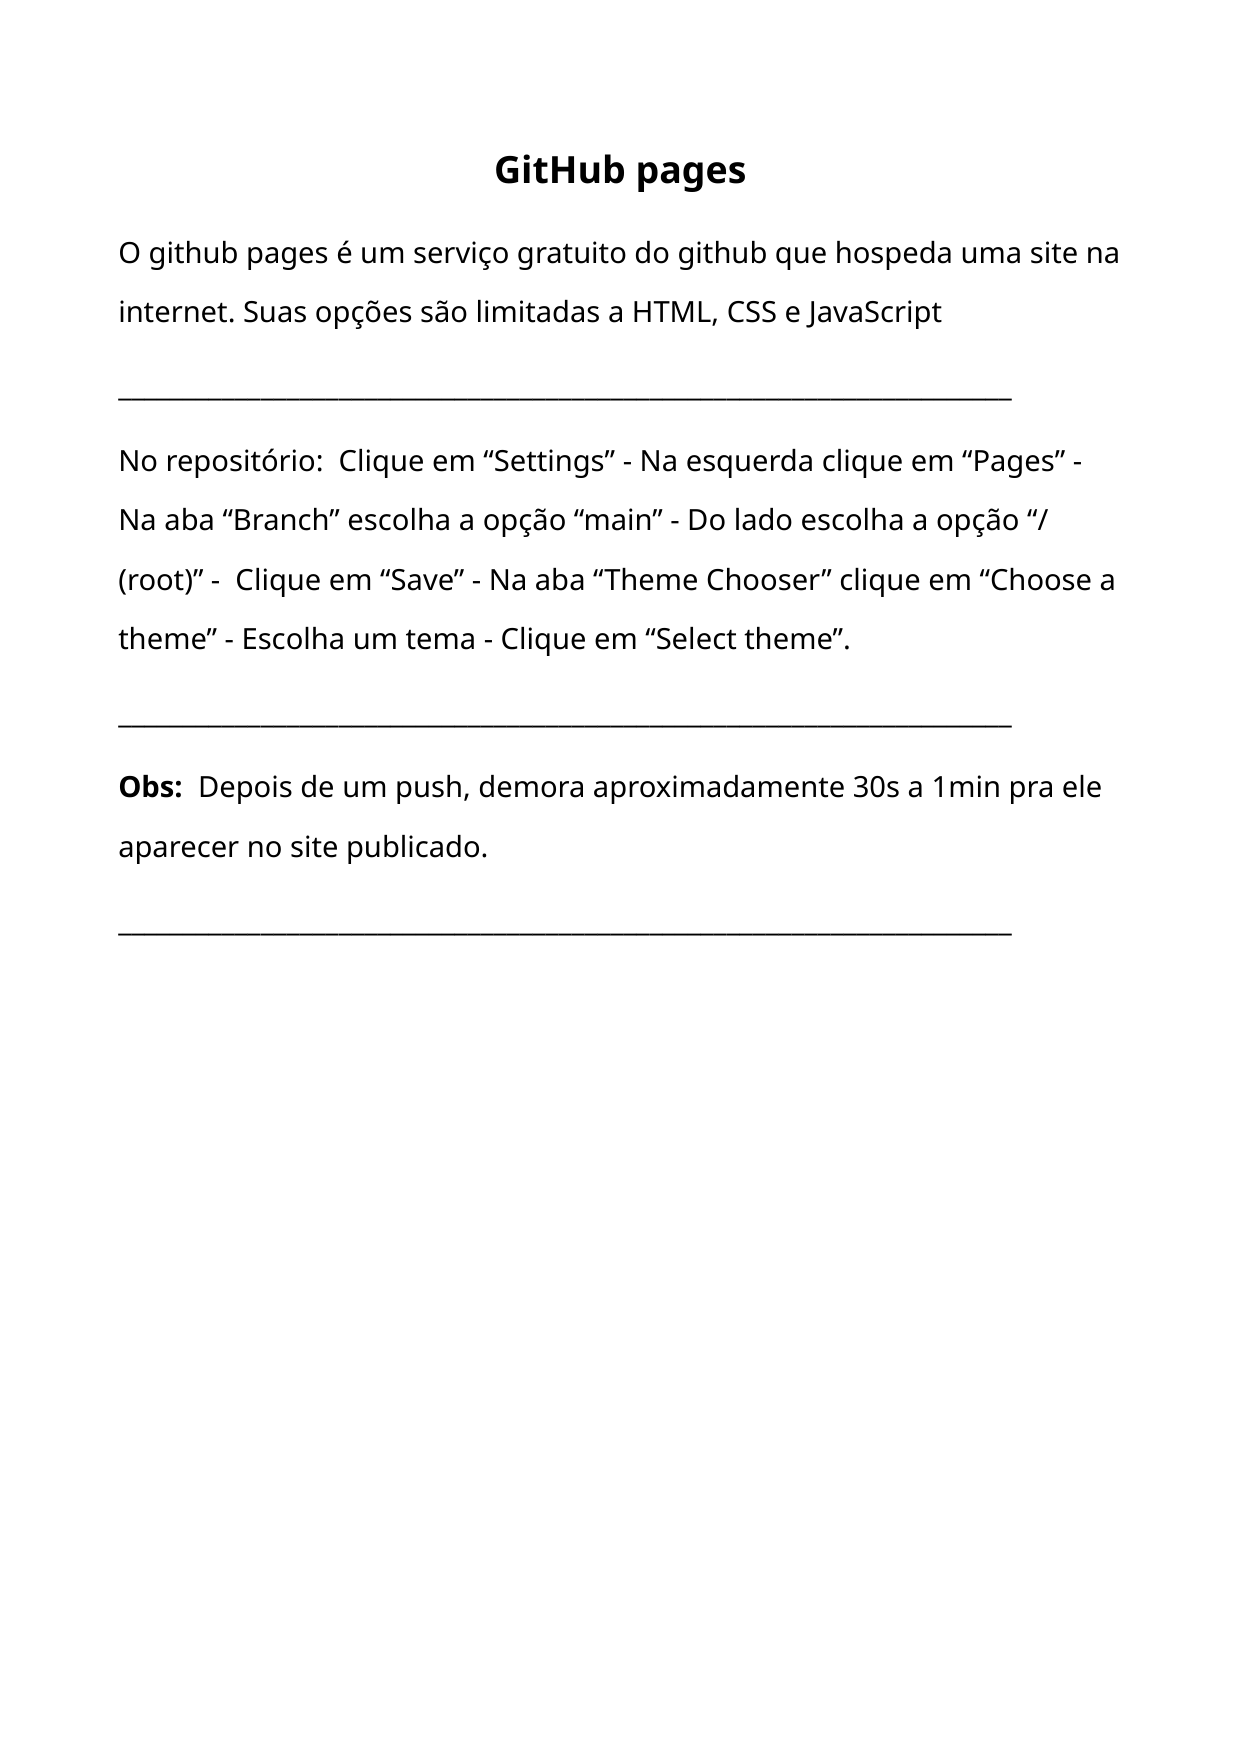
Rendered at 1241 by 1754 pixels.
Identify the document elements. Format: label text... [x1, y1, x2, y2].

text _____________________________________________________________________ [118, 692, 1122, 732]
text _____________________________________________________________________ [118, 900, 1122, 939]
text O github pages é um serviço gratuito do github que hospeda uma site na internet. Suas opções são limitadas a HTML, CSS e JavaScript [118, 232, 1122, 331]
text No repositório: Clique em “Settings” - Na esquerda clique em “Pages” - Na aba “Branch” escolha a opção “main” - Do lado escolha a opção “/ (root)” - Clique em “Save” - Na aba “Theme Chooser” clique em “Choose a theme” - Escolha um tema - Clique em “Select theme”. [118, 440, 1122, 658]
subtitle GitHub pages [118, 143, 1122, 194]
text _____________________________________________________________________ [118, 366, 1122, 405]
text Obs: Depois de um push, demora aproximadamente 30s a 1min pra ele aparecer no site publicado. [118, 766, 1122, 866]
